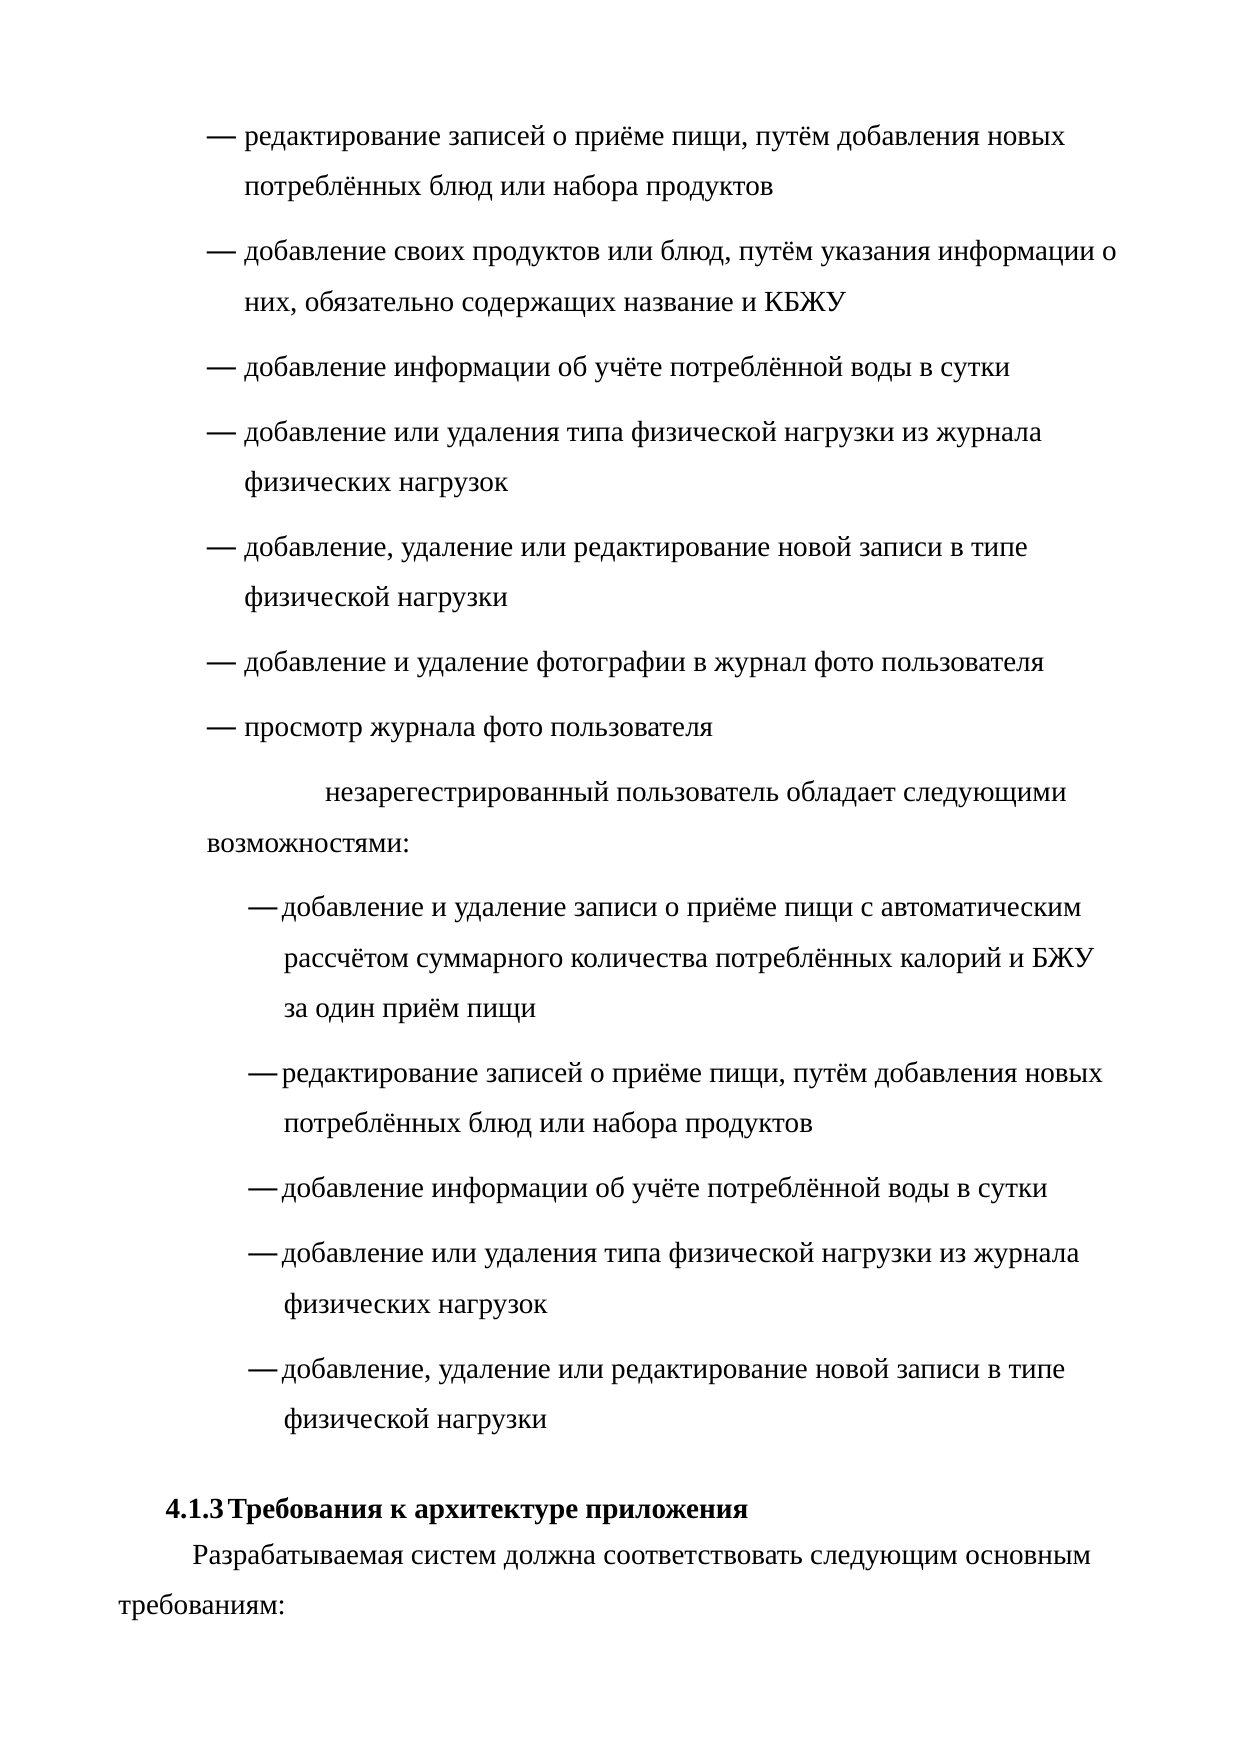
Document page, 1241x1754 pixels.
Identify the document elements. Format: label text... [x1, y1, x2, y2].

text Разрабатываемая систем должна соответствовать следующим основным требованиям: [118, 1537, 1122, 1621]
list добавление, удаление или редактирование новой записи в типе физической нагрузки [248, 1351, 1122, 1435]
list добавление или удаления типа физической нагрузки из журнала физических нагрузок [207, 414, 1122, 498]
list добавление информации об учёте потреблённой воды в сутки [248, 1171, 1122, 1204]
list добавление информации об учёте потреблённой воды в сутки [207, 349, 1122, 382]
subtitle Требования к архитектуре приложения [153, 1491, 1122, 1525]
list редактирование записей о приёме пищи, путём добавления новых потреблённых блюд или набора продуктов [207, 118, 1122, 202]
list добавление и удаление записи о приёме пищи с автоматическим рассчётом суммарного количества потреблённых калорий и БЖУ за один приём пищи [248, 889, 1122, 1024]
list добавление, удаление или редактирование новой записи в типе физической нагрузки [207, 529, 1122, 613]
list добавление и удаление фотографии в журнал фото пользователя [207, 644, 1122, 678]
list добавление своих продуктов или блюд, путём указания информации о них, обязательно содержащих название и КБЖУ [207, 233, 1122, 317]
list добавление или удаления типа физической нагрузки из журнала физических нагрузок [248, 1236, 1122, 1319]
list редактирование записей о приёме пищи, путём добавления новых потреблённых блюд или набора продуктов [248, 1055, 1122, 1139]
list просмотр журнала фото пользователя [207, 709, 1122, 743]
text незарегестрированный пользователь обладает следующими возможностями: [207, 774, 1122, 858]
